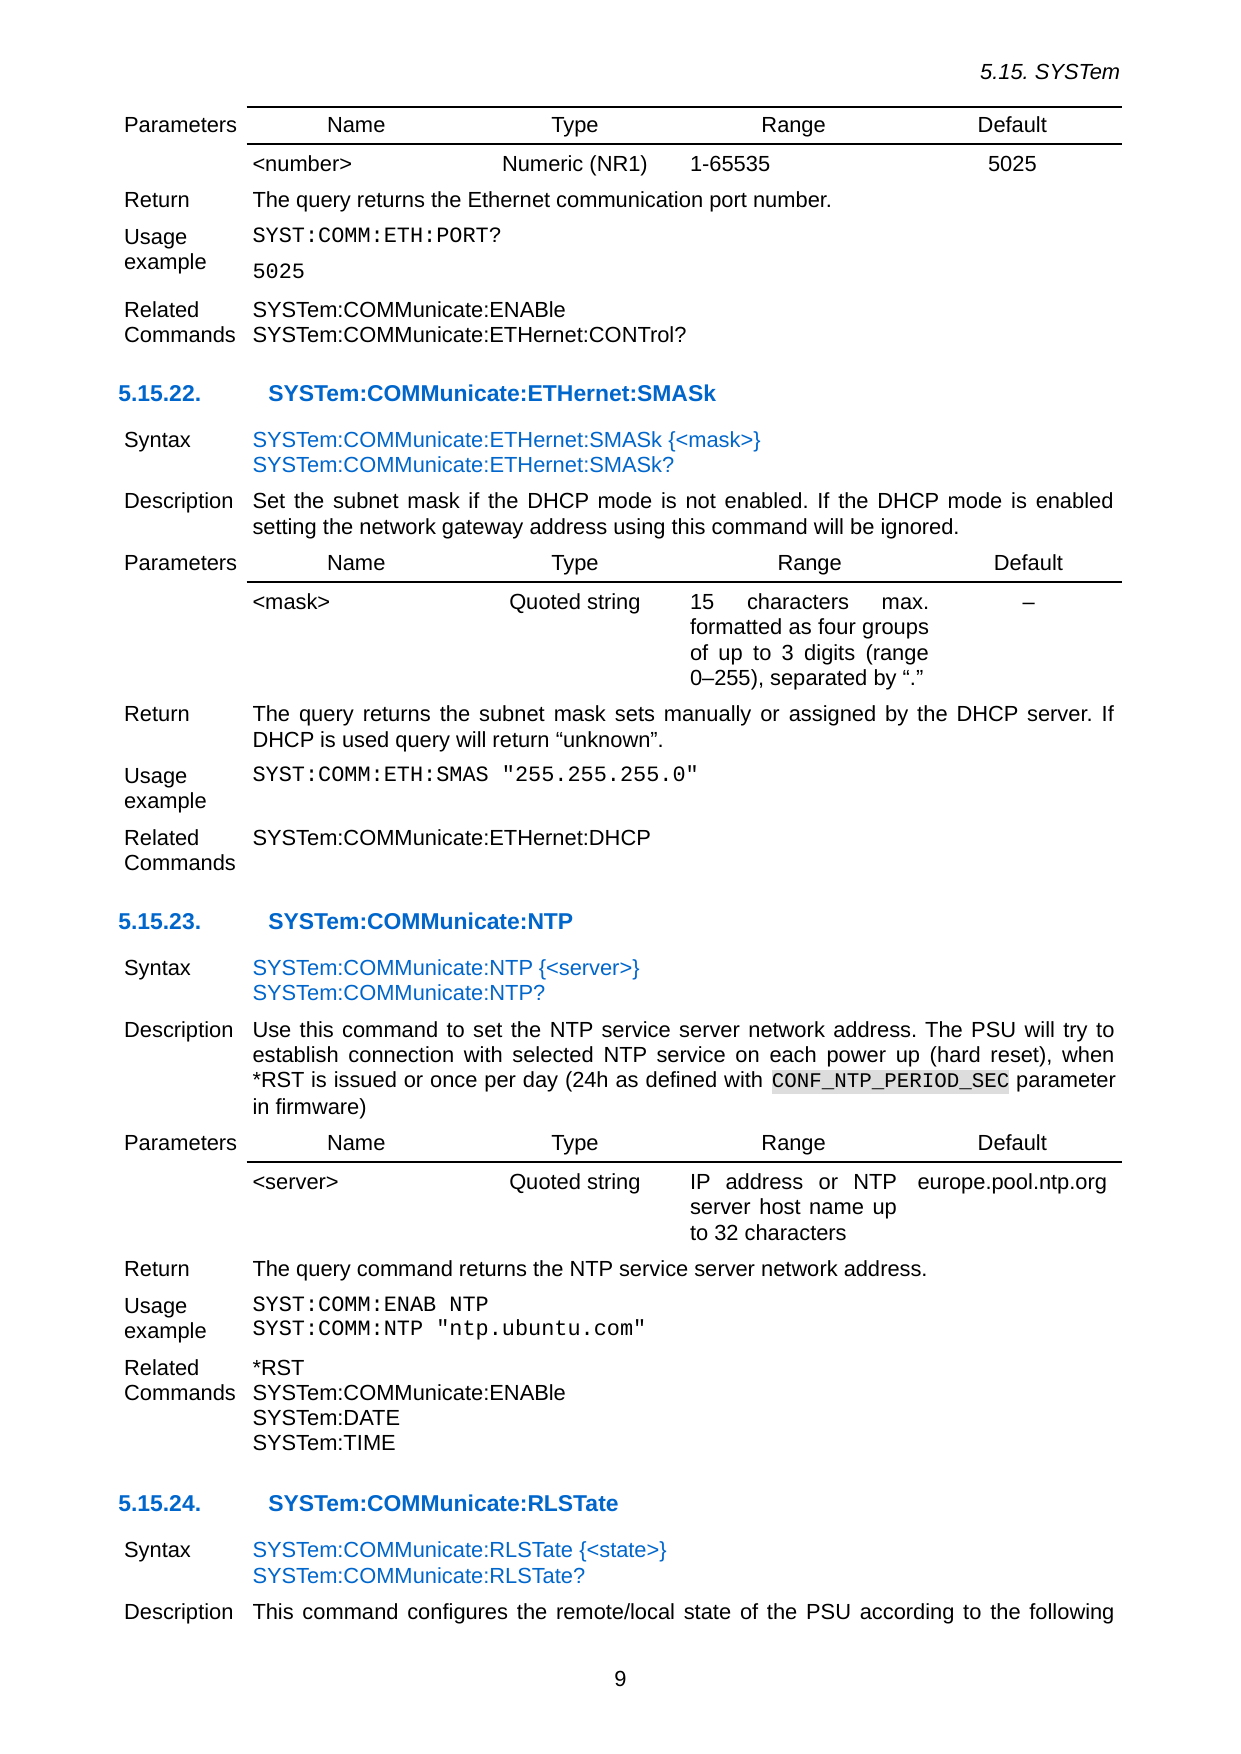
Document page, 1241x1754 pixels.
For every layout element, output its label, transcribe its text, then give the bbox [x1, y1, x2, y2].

table_cell Return [118, 696, 247, 757]
table_cell 5025 [903, 145, 1122, 182]
table_cell Set the subnet mask if the DHCP mode is not enabled. If the DHCP mode is enabled setting the network gateway address using this command will be ignored. [247, 483, 1122, 544]
table_cell Default [935, 545, 1122, 581]
table_cell Usage example [118, 218, 247, 291]
table_cell Name [247, 545, 465, 581]
table_cell Description [118, 1011, 247, 1124]
table_cell SYST:COMM:ETH:SMAS "255.255.255.0" [247, 758, 1122, 819]
table_cell Related Commands [118, 819, 247, 881]
table_cell Type [465, 545, 684, 581]
table_cell Default [903, 108, 1122, 143]
table_cell SYSTem:COMMunicate:ENABle SYSTem:COMMunicate:ETHernet:CONTrol? [247, 291, 1122, 353]
table_cell Numeric (NR1) [465, 145, 684, 182]
table_cell <server> [247, 1163, 465, 1250]
table_cell The query returns the Ethernet communication port number. [247, 182, 1122, 218]
table_cell Usage example [118, 1287, 247, 1349]
table_cell Related Commands [118, 1349, 247, 1464]
table_cell This command configures the remote/local state of the PSU according to the following settings: LOCal – The PSU is set to front panel and remote interface control. REMote – The PSU is set to front panel and remote interface control. RWLock – The front panel keys are disabled. The PSU can only be controlled via the remote interface. This programmable setting is completely independent from the front panel lock/unlock function that is available from the front panel menu. If you use this command to lock the front panel, the front panel will be unlocked when AC power is cycled. The LOCal parameter is the same as SYSTem:LOCal, the REMote parameter is the same as SYSTem:REMote, and the RWLock parameter is the same as SYSTem:RWLock. The remote/local state is unaffected by *RST or any SCPI commands other than SYSTem:COMMunicate:RLState. [247, 1594, 1122, 1630]
table_cell Type [465, 1125, 684, 1161]
table_cell Name [247, 108, 465, 143]
table_header SYSTem:COMMunicate:RLSTate {<state>} SYSTem:COMMunicate:RLSTate? [247, 1532, 1122, 1593]
table_header SYSTem:COMMunicate:ETHernet:SMASk {<mask>} SYSTem:COMMunicate:ETHernet:SMASk? [247, 421, 1122, 483]
table_header SYSTem:COMMunicate:NTP {<server>} SYSTem:COMMunicate:NTP? [247, 949, 1122, 1011]
table_cell Name [247, 1125, 465, 1161]
table_cell SYST:COMM:ENAB NTP SYST:COMM:NTP "ntp.ubuntu.com" [247, 1287, 1122, 1349]
table_cell Quoted string [465, 1163, 684, 1250]
table_cell Related Commands [118, 291, 247, 353]
table_header Syntax [118, 1532, 247, 1593]
table_cell The query command returns the NTP service server network address. [247, 1250, 1122, 1287]
table_cell <number> [247, 145, 465, 182]
table_cell IP address or NTP server host name up to 32 characters [684, 1163, 903, 1250]
table_cell Type [465, 108, 684, 143]
table_cell Description [118, 483, 247, 544]
table_cell Parameters [118, 545, 247, 696]
table_cell Parameters [118, 1125, 247, 1250]
subtitle SYSTem:COMMunicate:RLSTate [118, 1490, 1122, 1517]
table_cell The query returns the subnet mask sets manually or assigned by the DHCP server. If DHCP is used query will return “unknown”. [247, 696, 1122, 757]
table_header Syntax [118, 421, 247, 483]
table_cell <mask> [247, 583, 465, 696]
table_cell *RST SYSTem:COMMunicate:ENABle SYSTem:DATE SYSTem:TIME [247, 1349, 1122, 1464]
table_cell SYSTem:COMMunicate:ETHernet:DHCP [247, 819, 1122, 881]
table_cell 1-65535 [684, 145, 903, 182]
table_cell Default [903, 1125, 1122, 1161]
table_cell Return [118, 182, 247, 218]
table_cell Return [118, 1250, 247, 1287]
subtitle SYSTem:COMMunicate:ETHernet:SMASk [118, 379, 1122, 406]
subtitle SYSTem:COMMunicate:NTP [118, 908, 1122, 934]
table_cell SYST:COMM:ETH:PORT? 5025 [247, 218, 1122, 291]
table_cell Use this command to set the NTP service server network address. The PSU will try to establish connection with selected NTP service on each power up (hard reset), when *RST is issued or once per day (24h as defined with CONF_NTP_PERIOD_SEC parameter in firmware) [247, 1011, 1122, 1124]
table_cell Range [684, 545, 935, 581]
table_cell Description [118, 1594, 247, 1630]
table_cell Range [684, 1125, 903, 1161]
table_cell Range [684, 108, 903, 143]
table_cell Quoted string [465, 583, 684, 696]
table_header Syntax [118, 949, 247, 1011]
table_cell Parameters [118, 106, 247, 182]
table_cell europe.pool.ntp.org [903, 1163, 1122, 1250]
table_cell 15 characters max. formatted as four groups of up to 3 digits (range 0–255), separated by “.” [684, 583, 935, 696]
table_cell Usage example [118, 758, 247, 819]
table_cell – [935, 583, 1122, 696]
